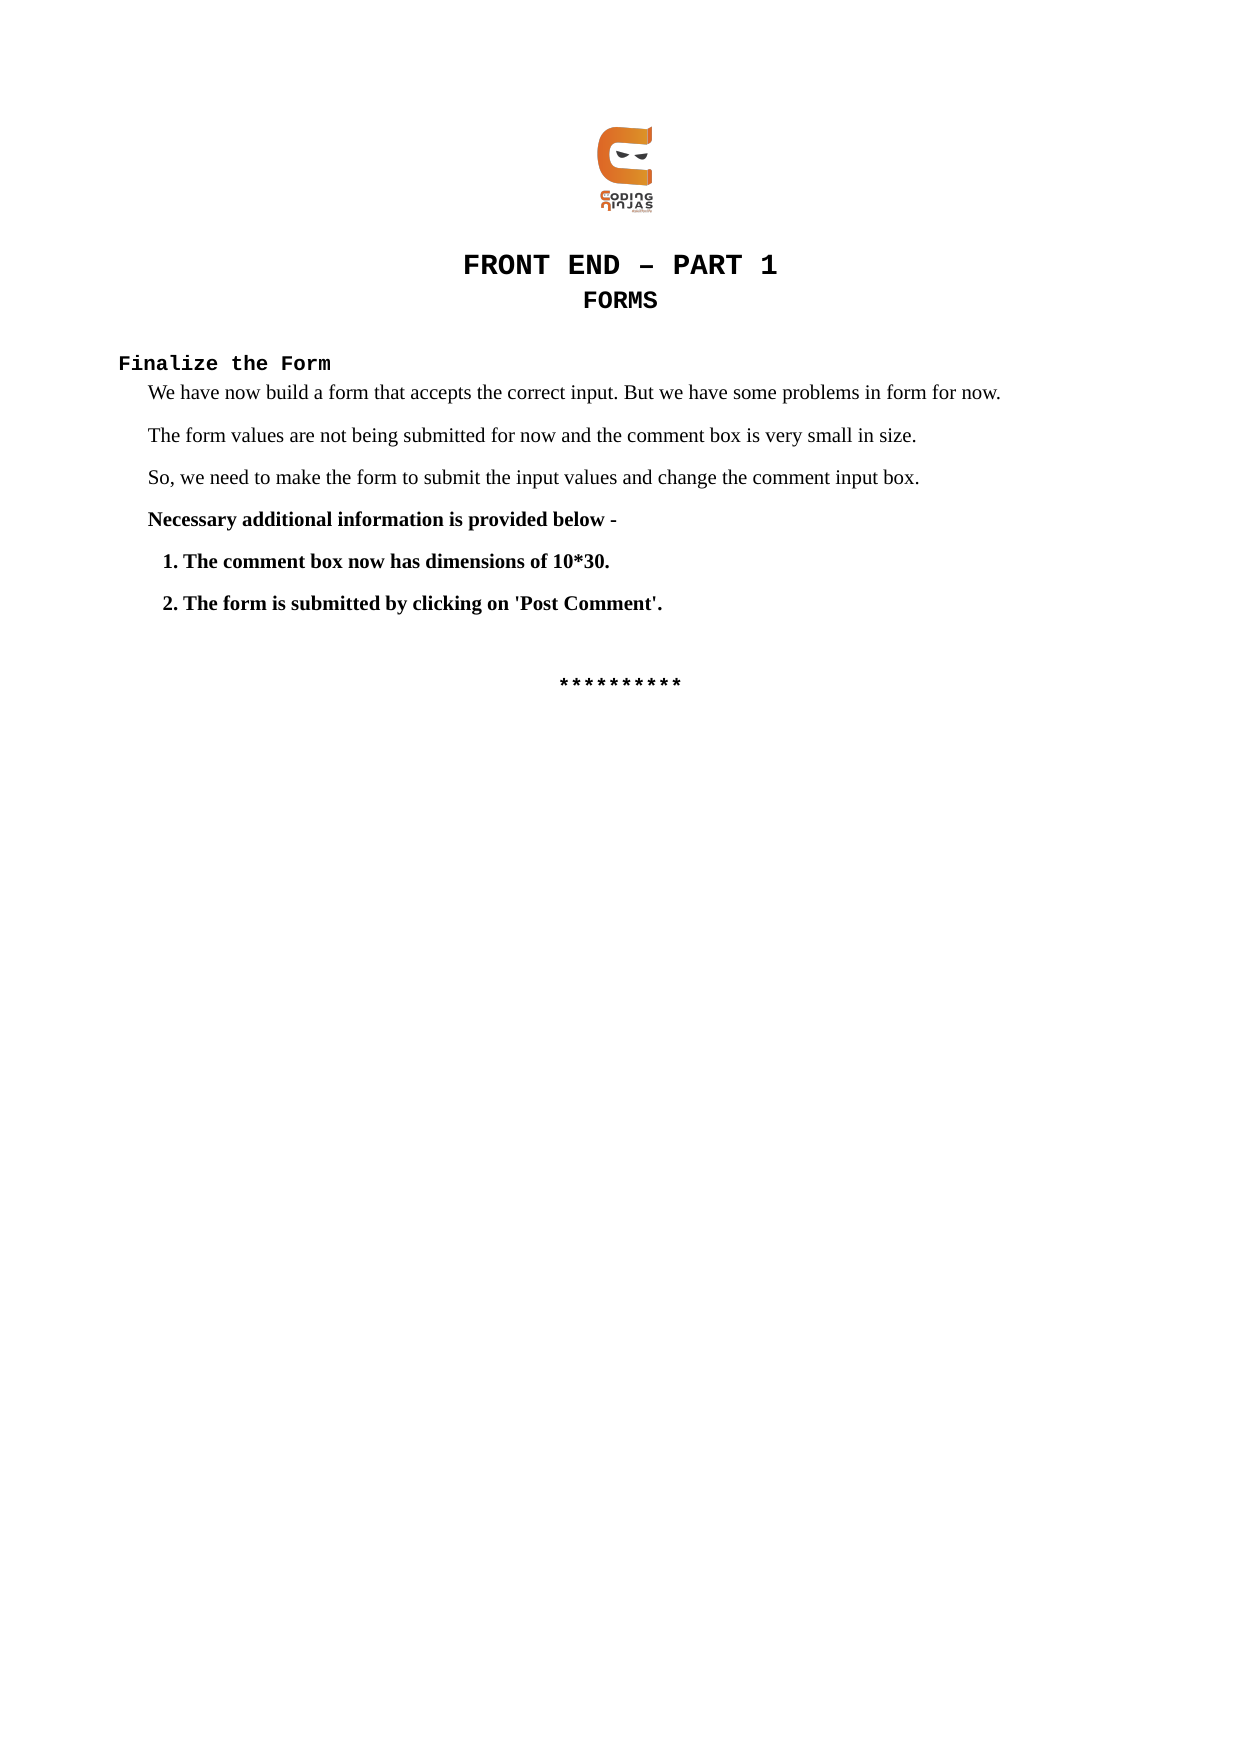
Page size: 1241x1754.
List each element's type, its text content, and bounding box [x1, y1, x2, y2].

text 1. The comment box now has dimensions of 10*30. [162, 549, 1122, 573]
text 2. The form is submitted by clicking on 'Post Comment'. [162, 591, 1122, 615]
text We have now build a form that accepts the correct input. But we have some problems in form for now. [148, 380, 1122, 404]
text Finalize the Form [118, 353, 1122, 377]
text FRONT END – PART 1 [118, 250, 1122, 283]
text FORMS [118, 288, 1122, 316]
text Necessary additional information is provided below - [148, 507, 1122, 531]
text So, we need to make the form to submit the input values and change the comment input box. [148, 465, 1122, 489]
text ********** [118, 676, 1122, 699]
picture [578, 122, 672, 217]
text The form values are not being submitted for now and the comment box is very small in size. [148, 422, 1122, 447]
